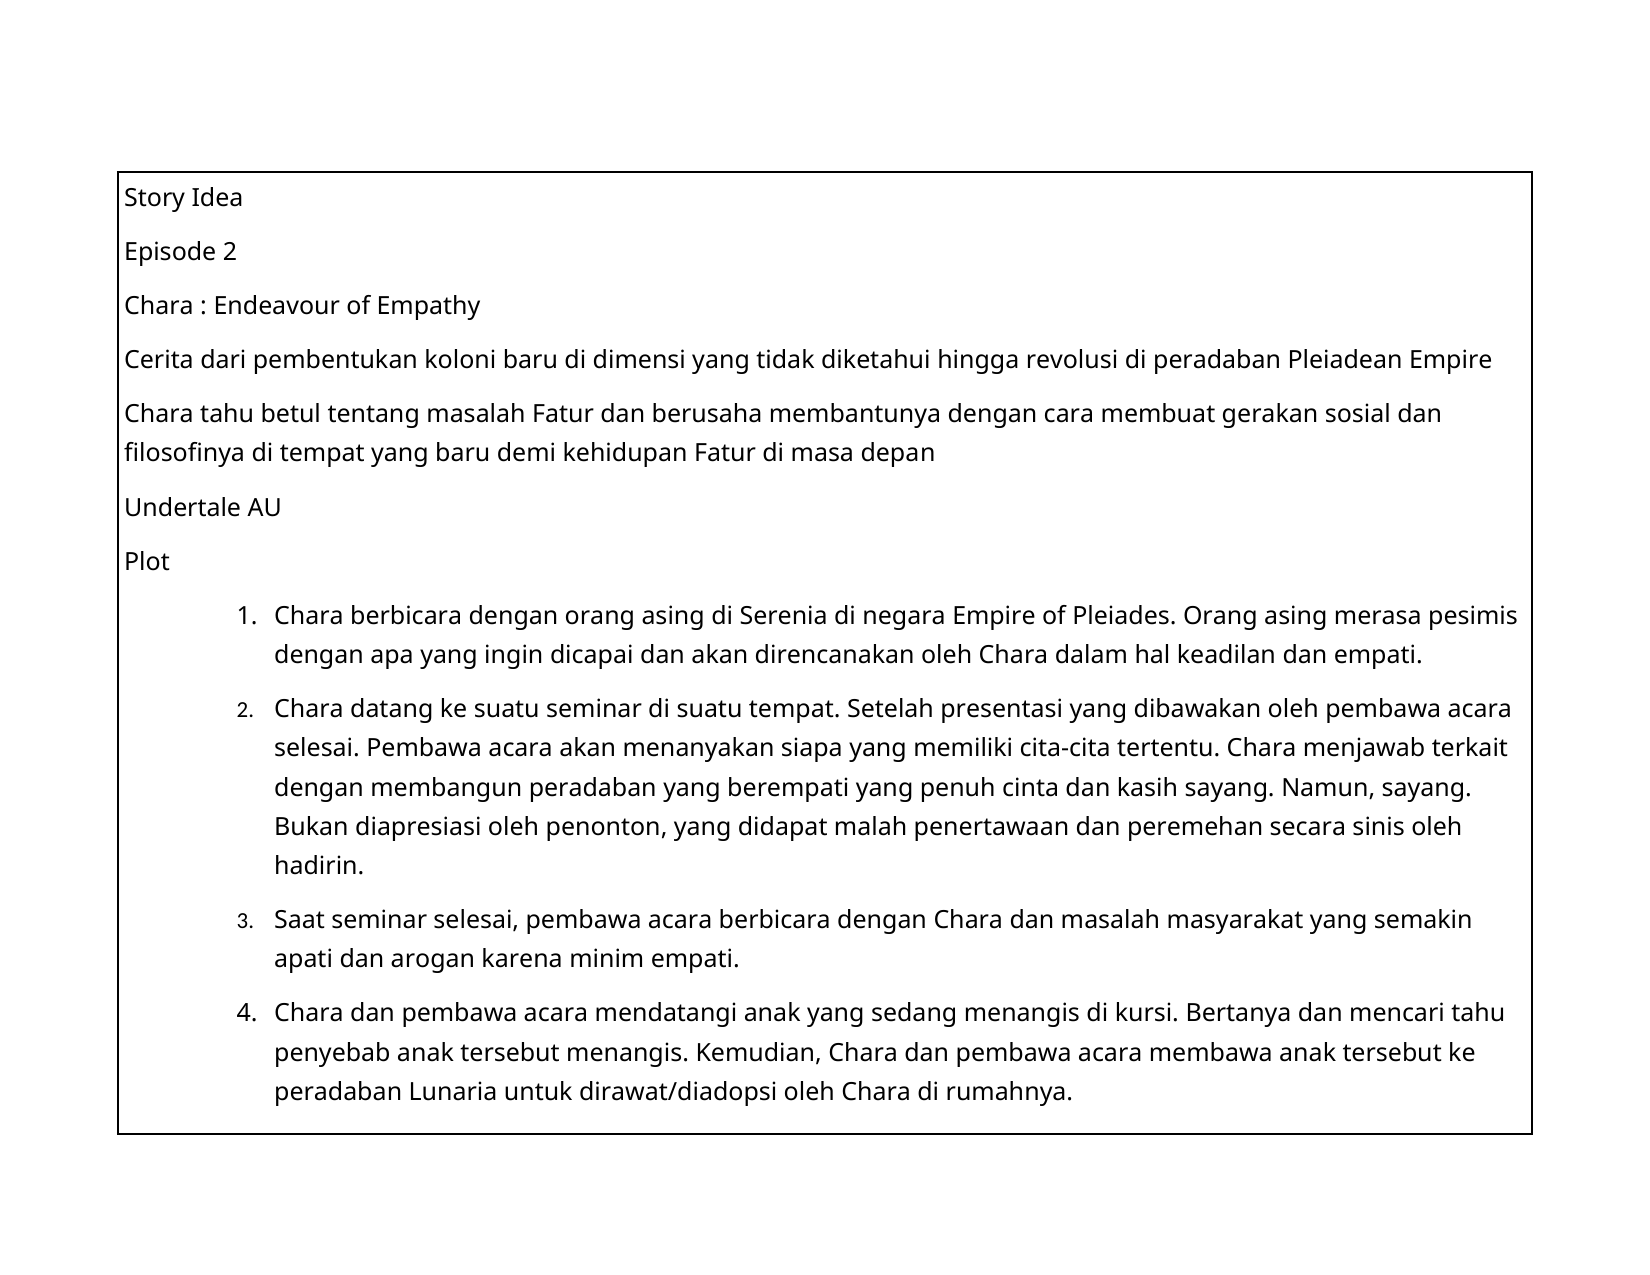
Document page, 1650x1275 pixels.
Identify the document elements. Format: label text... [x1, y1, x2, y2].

table_header Story Idea Episode 2 Chara : Endeavour of Empathy Cerita dari pembentukan koloni baru di dimensi yang tidak diketahui hingga revolusi di peradaban Pleiadean Empire Chara tahu betul tentang masalah Fatur dan berusaha membantunya dengan cara membuat gerakan sosial dan filosofinya di tempat yang baru demi kehidupan Fatur di masa depan Undertale AU Plot Chara berbicara dengan orang asing di Serenia di negara Empire of Pleiades. Orang asing merasa pesimis dengan apa yang ingin dicapai dan akan direncanakan oleh Chara dalam hal keadilan dan empati. Chara datang ke suatu seminar di suatu tempat. Setelah presentasi yang dibawakan oleh pembawa acara selesai. Pembawa acara akan menanyakan siapa yang memiliki cita-cita tertentu. Chara menjawab terkait dengan membangun peradaban yang berempati yang penuh cinta dan kasih sayang. Namun, sayang. Bukan diapresiasi oleh penonton, yang didapat malah penertawaan dan peremehan secara sinis oleh hadirin. Saat seminar selesai, pembawa acara berbicara dengan Chara dan masalah masyarakat yang semakin apati dan arogan karena minim empati. Chara dan pembawa acara mendatangi anak yang sedang menangis di kursi. Bertanya dan mencari tahu penyebab anak tersebut menangis. Kemudian, Chara dan pembawa acara membawa anak tersebut ke peradaban Lunaria untuk dirawat/diadopsi oleh Chara di rumahnya. [119, 173, 1531, 1133]
